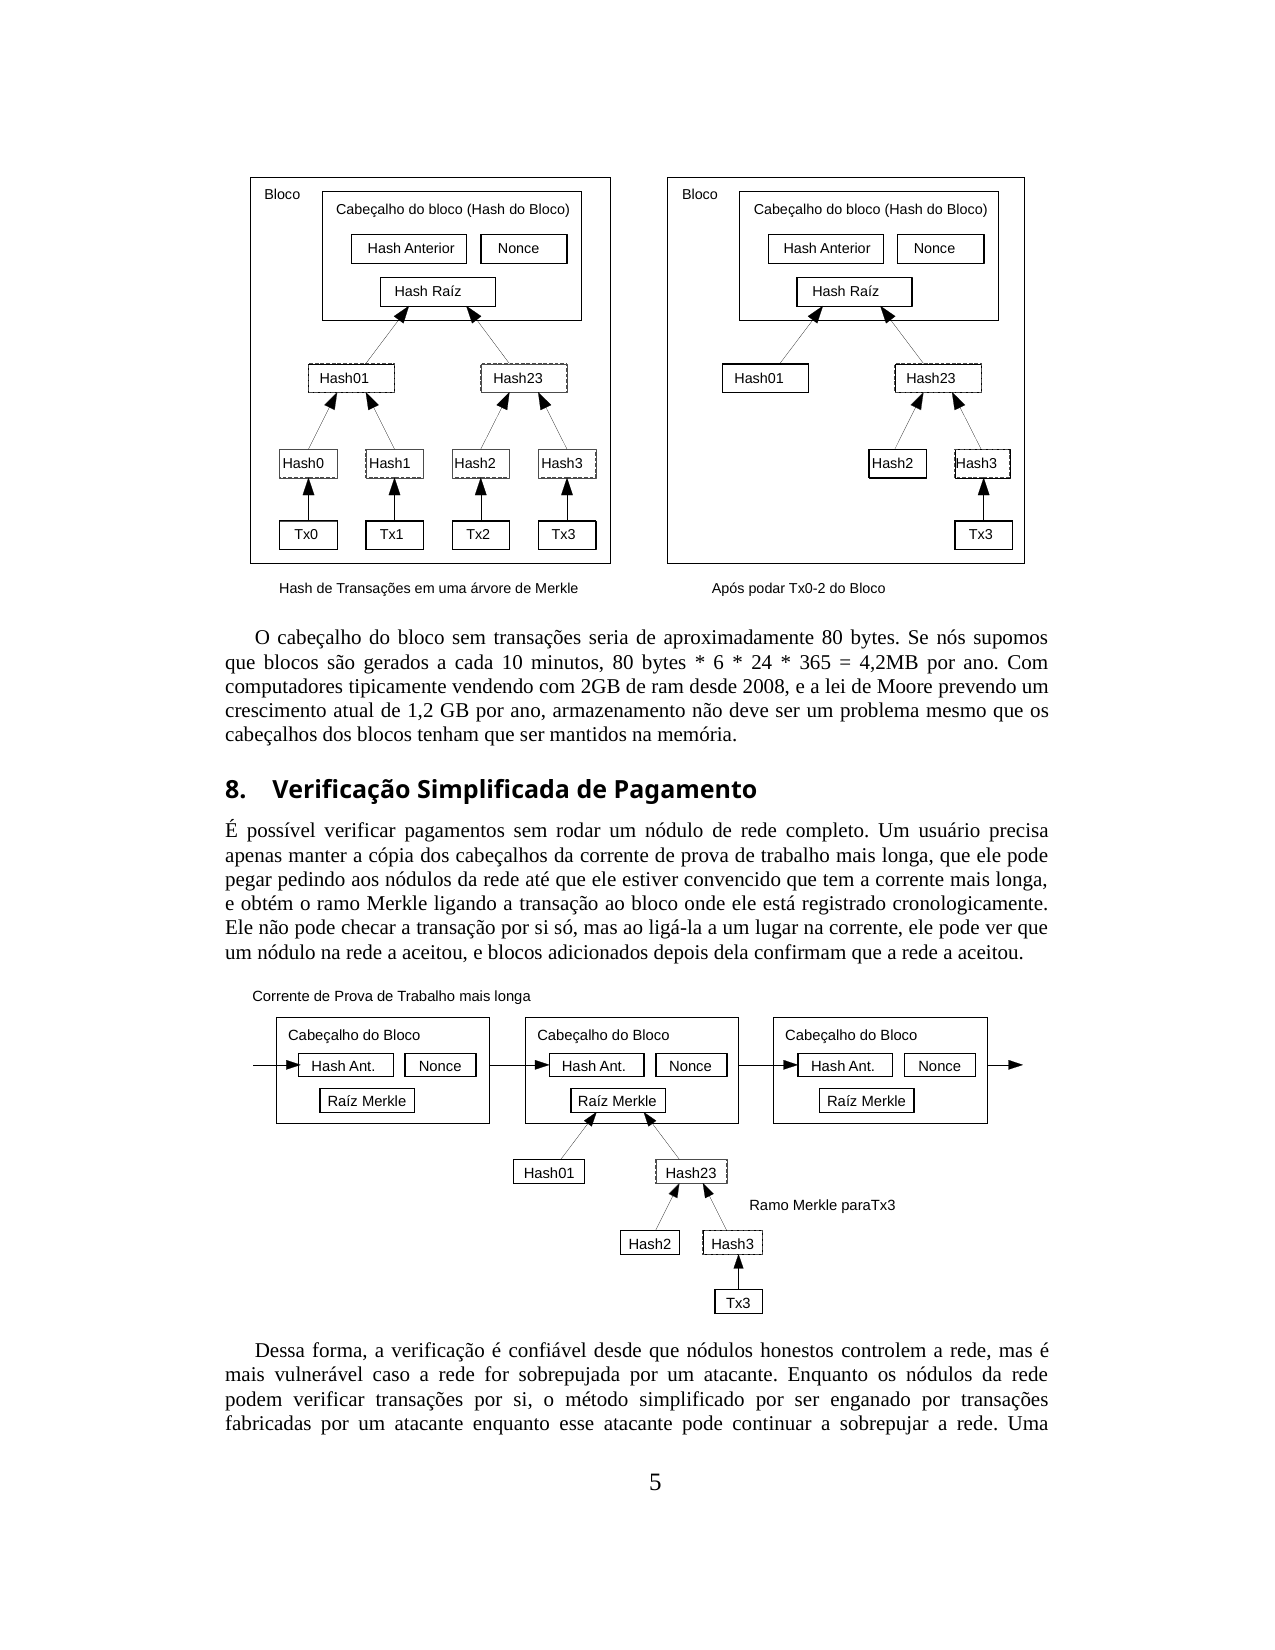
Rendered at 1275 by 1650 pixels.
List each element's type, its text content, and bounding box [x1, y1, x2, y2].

text É possível verificar pagamentos sem rodar um nódulo de rede completo. Um usuário precisa apenas manter a cópia dos cabeçalhos da corrente de prova de trabalho mais longa, que ele pode pegar pedindo aos nódulos da rede até que ele estiver convencido que tem a corrente mais longa, e obtém o ramo Merkle ligando a transação ao bloco onde ele está registrado cronologicamente. Ele não pode checar a transação por si só, mas ao ligá-la a um lugar na corrente, ele pode ver que um nódulo na rede a aceitou, e blocos adicionados depois dela confirmam que a rede a aceitou. [225, 818, 1050, 964]
text O cabeçalho do bloco sem transações seria de aproximadamente 80 bytes. Se nós supomos que blocos são gerados a cada 10 minutos, 80 bytes * 6 * 24 * 365 = 4,2MB por ano. Com computadores tipicamente vendendo com 2GB de ram desde 2008, e a lei de Moore prevendo um crescimento atual de 1,2 GB por ano, armazenamento não deve ser um problema mesmo que os cabeçalhos dos blocos tenham que ser mantidos na memória. [225, 625, 1050, 746]
text Dessa forma, a verificação é confiável desde que nódulos honestos controlem a rede, mas é mais vulnerável caso a rede for sobrepujada por um atacante. Enquanto os nódulos da rede podem verificar transações por si, o método simplificado por ser enganado por transações fabricadas por um atacante enquanto esse atacante pode continuar a sobrepujar a rede. Uma [225, 1338, 1050, 1435]
subtitle 8. Verificação Simplificada de Pagamento [225, 771, 1050, 806]
